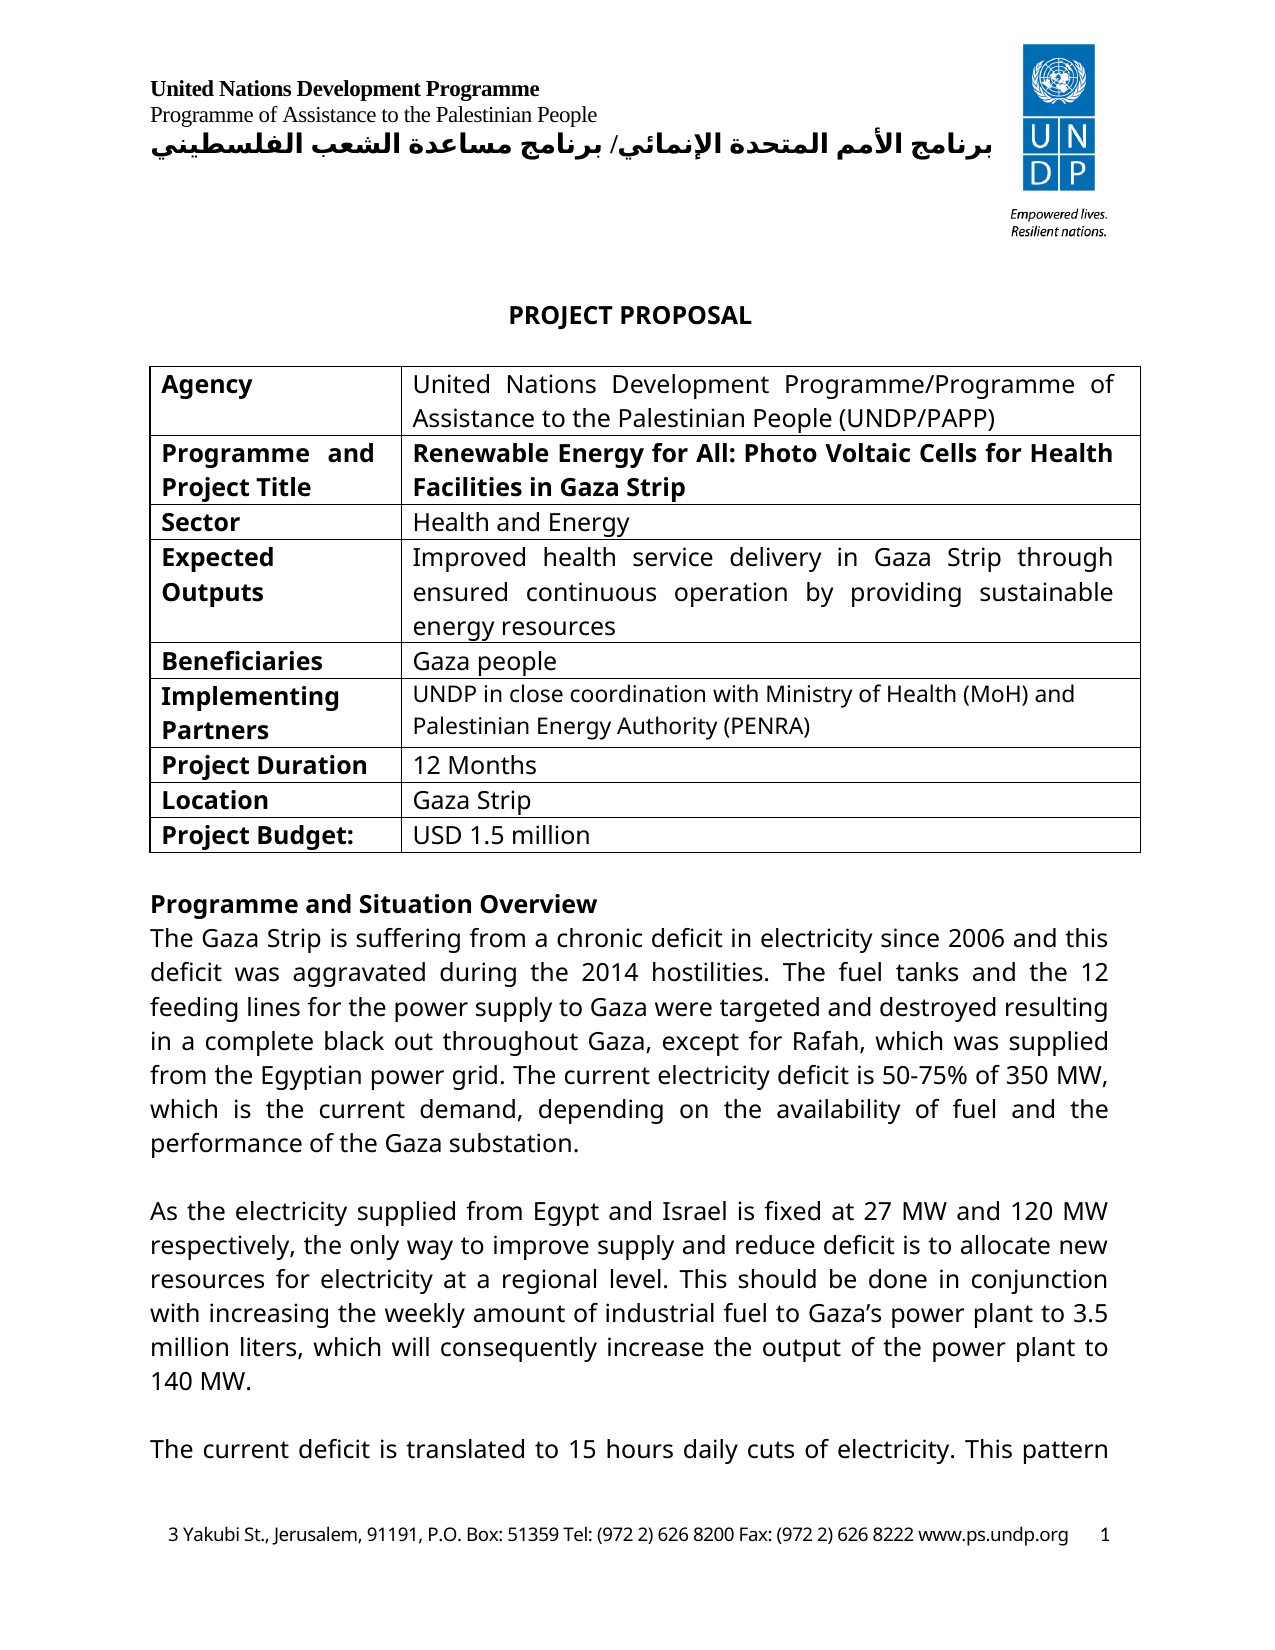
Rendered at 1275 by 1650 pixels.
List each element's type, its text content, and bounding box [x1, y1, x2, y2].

table_cell Programme and Project Title [151, 436, 401, 504]
table_cell UNDP in close coordination with Ministry of Health (MoH) and Palestinian Energy Authority (PENRA) [402, 679, 1140, 747]
table_cell Beneficiaries [151, 643, 401, 677]
text As the electricity supplied from Egypt and Israel is fixed at 27 MW and 120 MW respectively, the only way to improve supply and reduce deficit is to allocate new resources for electricity at a regional level. This should be done in conjunction with increasing the weekly amount of industrial fuel to Gaza’s power plant to 3.5 million liters, which will consequently increase the output of the power plant to 140 MW. [150, 1193, 1110, 1398]
table_cell Sector [151, 505, 401, 539]
table_cell Location [151, 783, 401, 817]
table_cell Gaza Strip [402, 783, 1140, 817]
table_cell USD 1.5 million [402, 818, 1140, 852]
table_header United Nations Development Programme/Programme of Assistance to the Palestinian People (UNDP/PAPP) [402, 367, 1140, 435]
table_cell Improved health service delivery in Gaza Strip through ensured continuous operation by providing sustainable energy resources [402, 540, 1140, 642]
table_cell Renewable Energy for All: Photo Voltaic Cells for Health Facilities in Gaza Strip [402, 436, 1140, 504]
table_cell Implementing Partners [151, 679, 401, 747]
picture [1005, 39, 1110, 237]
table_cell Project Budget: [151, 818, 401, 852]
text PROJECT PROPOSAL [150, 297, 1110, 332]
text The current deficit is translated to 15 hours daily cuts of electricity. This pattern [150, 1432, 1110, 1466]
table_cell Expected Outputs [151, 540, 401, 642]
table_cell Health and Energy [402, 505, 1140, 539]
table_cell 12 Months [402, 748, 1140, 782]
text Programme and Situation Overview [150, 887, 1110, 921]
text The Gaza Strip is suffering from a chronic deficit in electricity since 2006 and this deficit was aggravated during the 2014 hostilities. The fuel tanks and the 12 feeding lines for the power supply to Gaza were targeted and destroyed resulting in a complete black out throughout Gaza, except for Rafah, which was supplied from the Egyptian power grid. The current electricity deficit is 50-75% of 350 MW, which is the current demand, depending on the availability of fuel and the performance of the Gaza substation. [150, 921, 1110, 1159]
table_cell Project Duration [151, 748, 401, 782]
table_cell Gaza people [402, 643, 1140, 677]
table_header Agency [151, 367, 401, 435]
